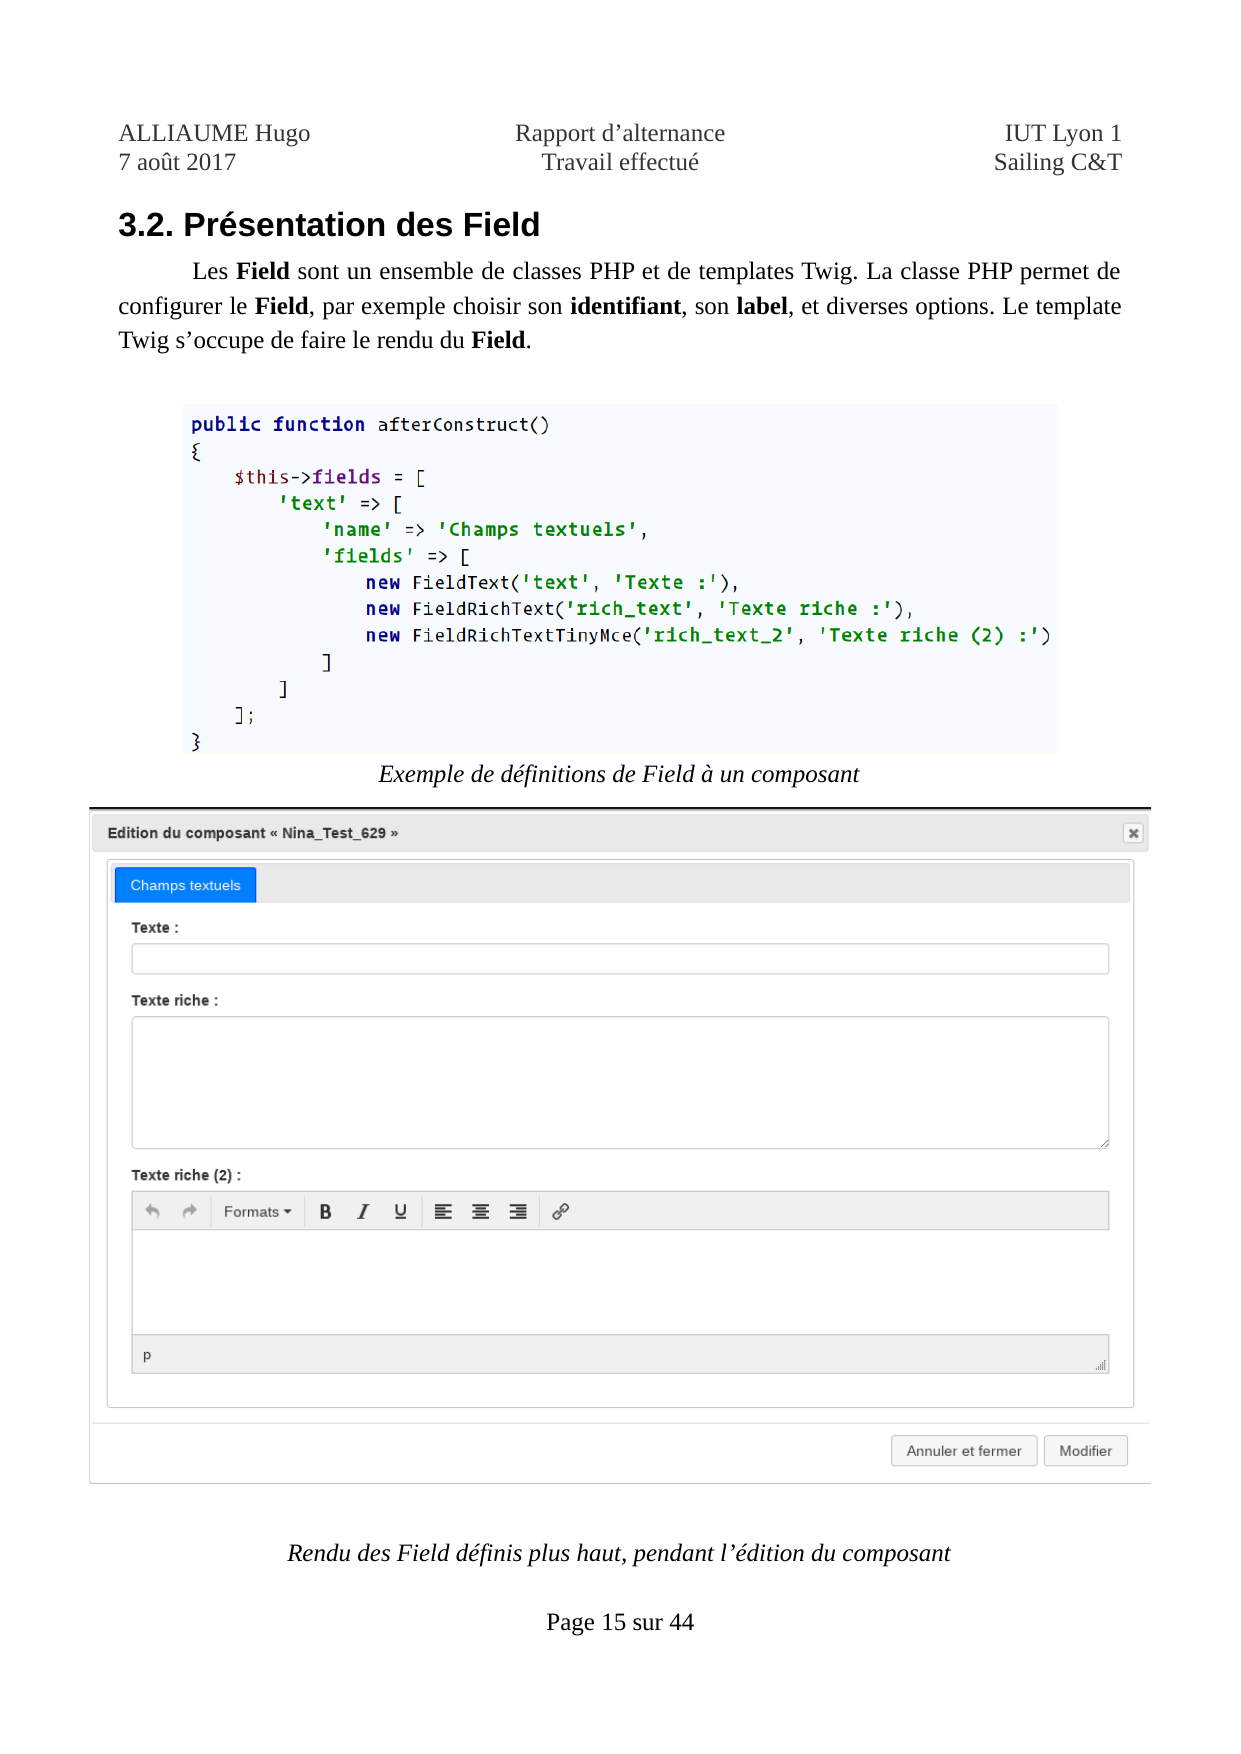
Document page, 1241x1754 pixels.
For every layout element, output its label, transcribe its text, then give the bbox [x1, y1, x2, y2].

text Les Field sont un ensemble de classes PHP et de templates Twig. La classe PHP permet de configurer le Field, par exemple choisir son identifiant, son label, et diverses options. Le template Twig s’occupe de faire le rendu du Field. [118, 256, 1122, 354]
text Rendu des Field définis plus haut, pendant l’édition du composant [118, 1538, 1122, 1567]
picture [183, 404, 1058, 753]
picture [89, 807, 1152, 1484]
subtitle 3.2. Présentation des Field [118, 205, 1122, 244]
text Exemple de définitions de Field à un composant [118, 423, 1122, 787]
